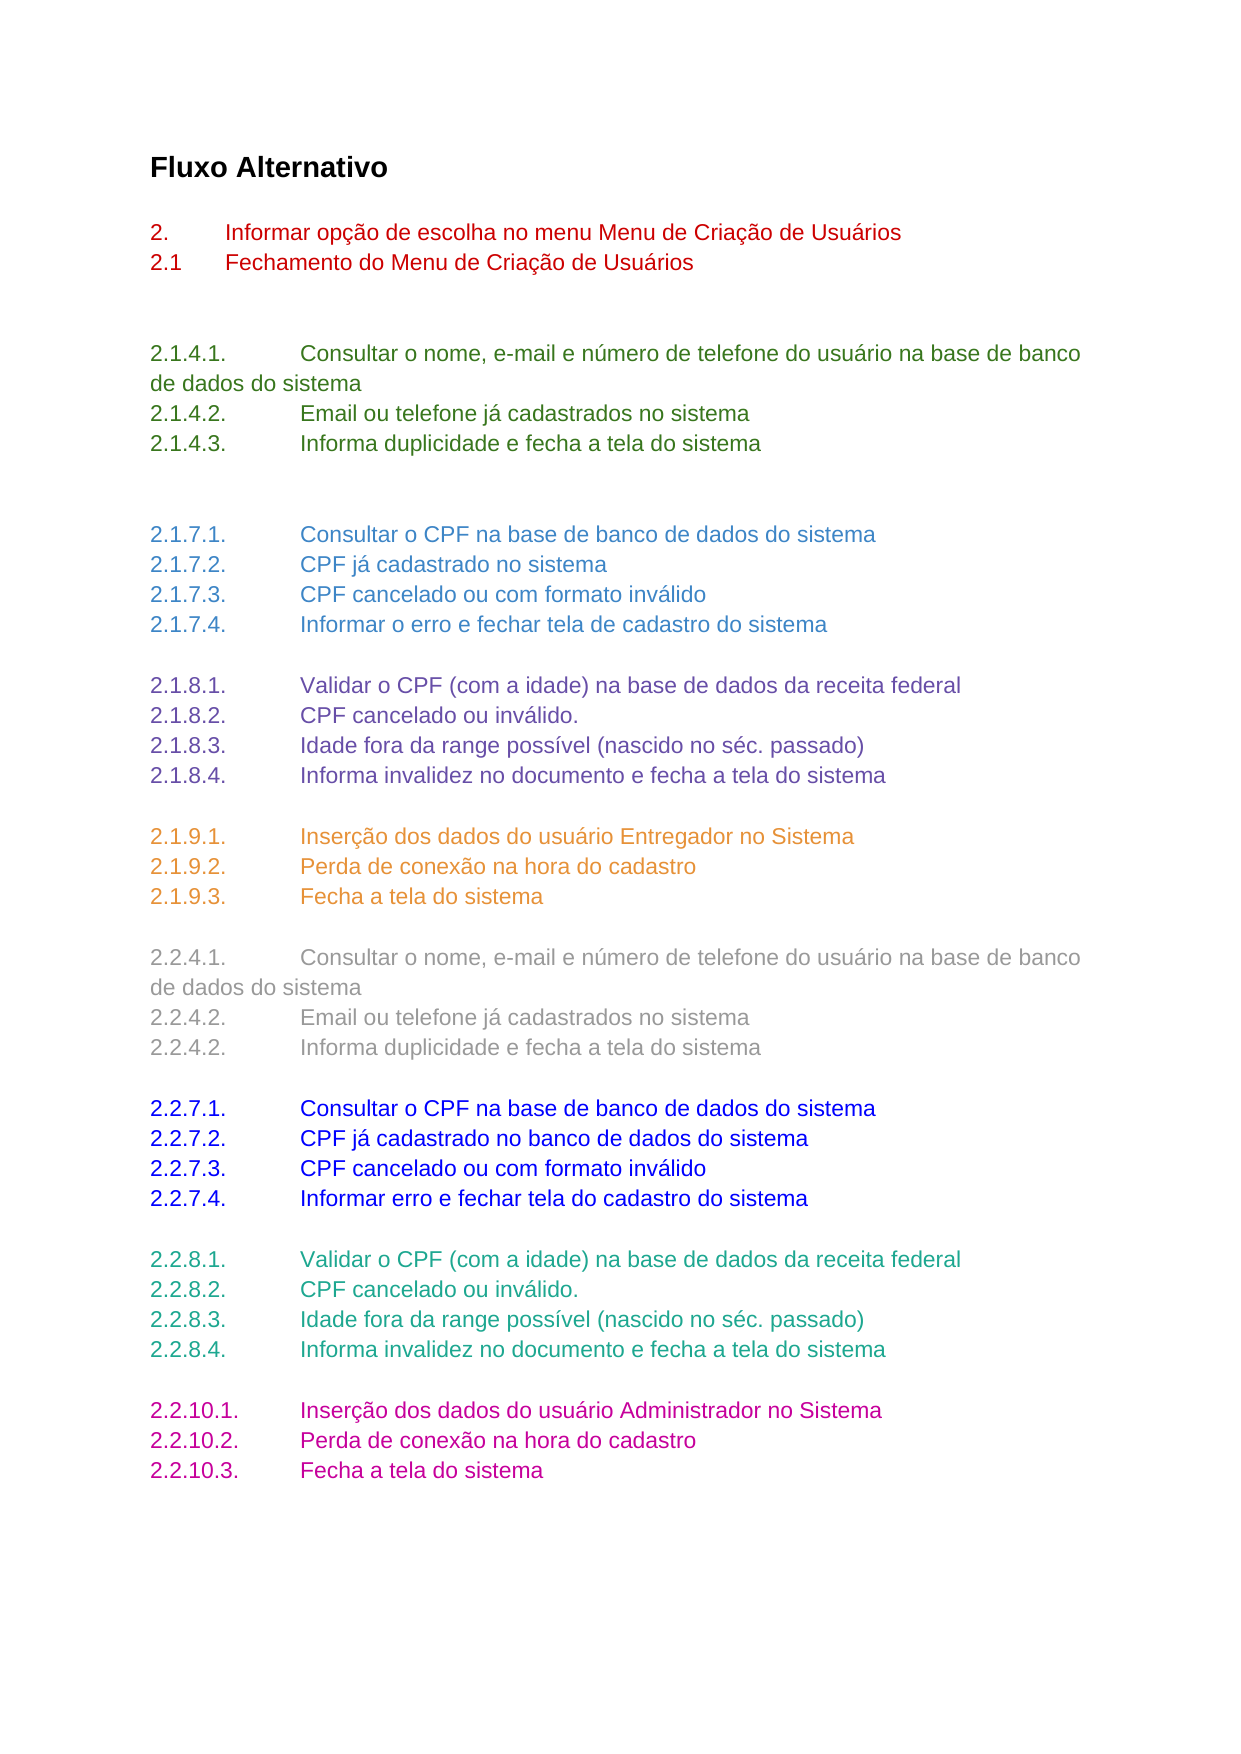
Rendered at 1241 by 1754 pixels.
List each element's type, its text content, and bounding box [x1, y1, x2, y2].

text 2.2.4.2. Informa duplicidade e fecha a tela do sistema [150, 1034, 1091, 1061]
text 2.1.7.3. CPF cancelado ou com formato inválido [150, 581, 1091, 608]
text 2.1.4.3. Informa duplicidade e fecha a tela do sistema [150, 430, 1091, 457]
text 2.1.7.4. Informar o erro e fechar tela de cadastro do sistema [150, 611, 1091, 638]
text 2. Informar opção de escolha no menu Menu de Criação de Usuários [150, 219, 1091, 245]
text 2.2.4.2. Email ou telefone já cadastrados no sistema [150, 1004, 1091, 1031]
text 2.2.10.2. Perda de conexão na hora do cadastro [150, 1427, 1091, 1453]
text 2.2.4.1. Consultar o nome, e-mail e número de telefone do usuário na base de banco de dados do sistema [150, 944, 1091, 1000]
text 2.1.8.2. CPF cancelado ou inválido. [150, 702, 1091, 728]
text 2.1.4.2. Email ou telefone já cadastrados no sistema [150, 400, 1091, 426]
text Fluxo Alternativo [150, 150, 1091, 183]
text 2.2.10.3. Fecha a tela do sistema [150, 1457, 1091, 1484]
text 2.1.4.1. Consultar o nome, e-mail e número de telefone do usuário na base de banco de dados do sistema [150, 339, 1091, 396]
text 2.1.7.1. Consultar o CPF na base de banco de dados do sistema [150, 521, 1091, 547]
text 2.1.9.3. Fecha a tela do sistema [150, 883, 1091, 910]
text 2.1.8.3. Idade fora da range possível (nascido no séc. passado) [150, 732, 1091, 759]
text 2.1 Fechamento do Menu de Criação de Usuários [150, 249, 1091, 275]
text 2.2.7.1. Consultar o CPF na base de banco de dados do sistema [150, 1095, 1091, 1121]
text 2.1.9.1. Inserção dos dados do usuário Entregador no Sistema [150, 823, 1091, 849]
text 2.2.8.2. CPF cancelado ou inválido. [150, 1276, 1091, 1302]
text 2.1.8.4. Informa invalidez no documento e fecha a tela do sistema [150, 762, 1091, 789]
text 2.2.7.2. CPF já cadastrado no banco de dados do sistema [150, 1125, 1091, 1151]
text 2.1.9.2. Perda de conexão na hora do cadastro [150, 853, 1091, 879]
text 2.2.7.3. CPF cancelado ou com formato inválido [150, 1155, 1091, 1182]
text 2.2.8.3. Idade fora da range possível (nascido no séc. passado) [150, 1306, 1091, 1333]
text 2.2.7.4. Informar erro e fechar tela do cadastro do sistema [150, 1185, 1091, 1212]
text 2.2.8.1. Validar o CPF (com a idade) na base de dados da receita federal [150, 1246, 1091, 1272]
text 2.1.7.2. CPF já cadastrado no sistema [150, 551, 1091, 577]
text 2.2.10.1. Inserção dos dados do usuário Administrador no Sistema [150, 1397, 1091, 1423]
text 2.2.8.4. Informa invalidez no documento e fecha a tela do sistema [150, 1336, 1091, 1363]
text 2.1.8.1. Validar o CPF (com a idade) na base de dados da receita federal [150, 672, 1091, 698]
